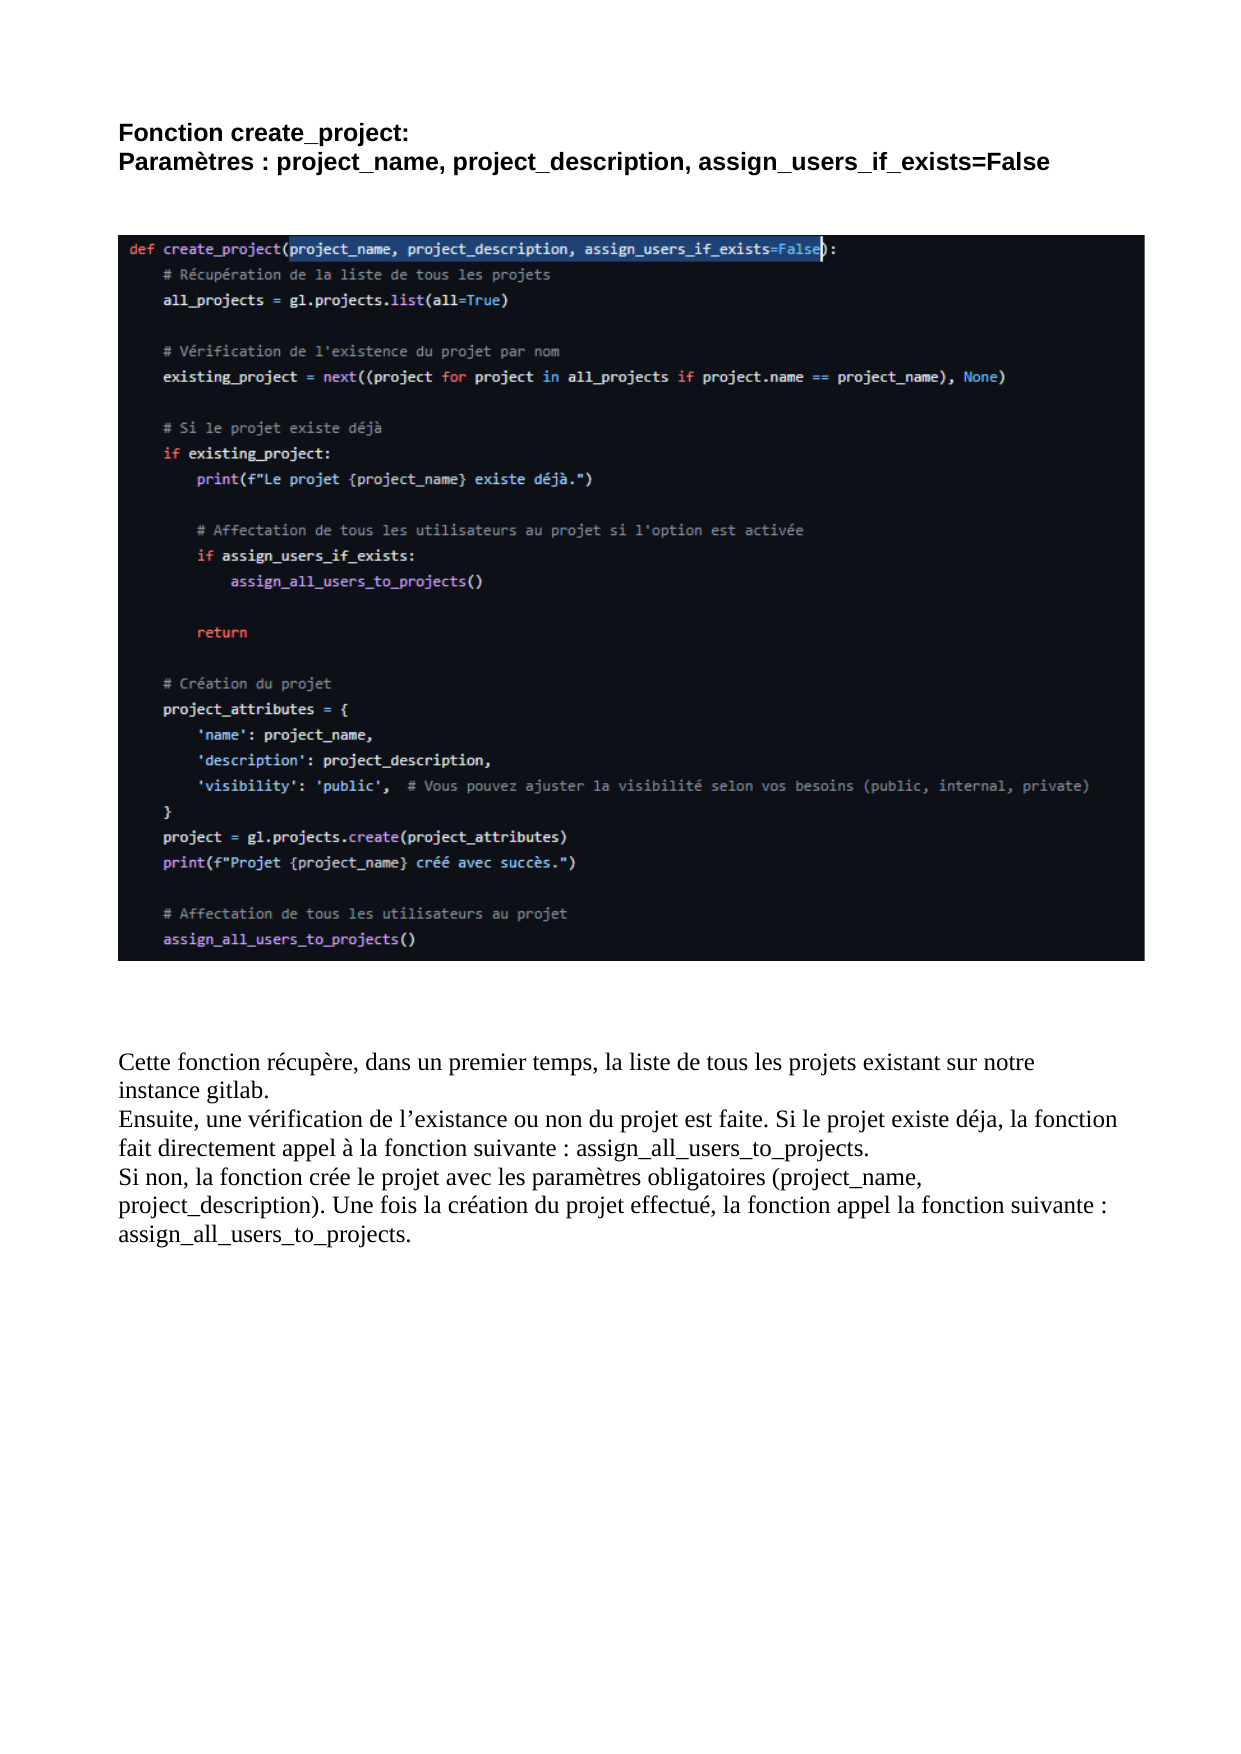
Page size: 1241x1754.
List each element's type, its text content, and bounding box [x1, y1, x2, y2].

text Fonction create_project: [118, 118, 1122, 147]
text Paramètres : project_name, project_description, assign_users_if_exists=False [118, 147, 1122, 176]
text Cette fonction récupère, dans un premier temps, la liste de tous les projets existant sur notre instance gitlab. [118, 1047, 1122, 1104]
text Ensuite, une vérification de l’existance ou non du projet est faite. Si le projet existe déja, la fonction fait directement appel à la fonction suivante : assign_all_users_to_projects. [118, 1104, 1122, 1162]
picture [118, 235, 1145, 961]
text Si non, la fonction crée le projet avec les paramètres obligatoires (project_name, project_description). Une fois la création du projet effectué, la fonction appel la fonction suivante : assign_all_users_to_projects. [118, 1162, 1122, 1248]
